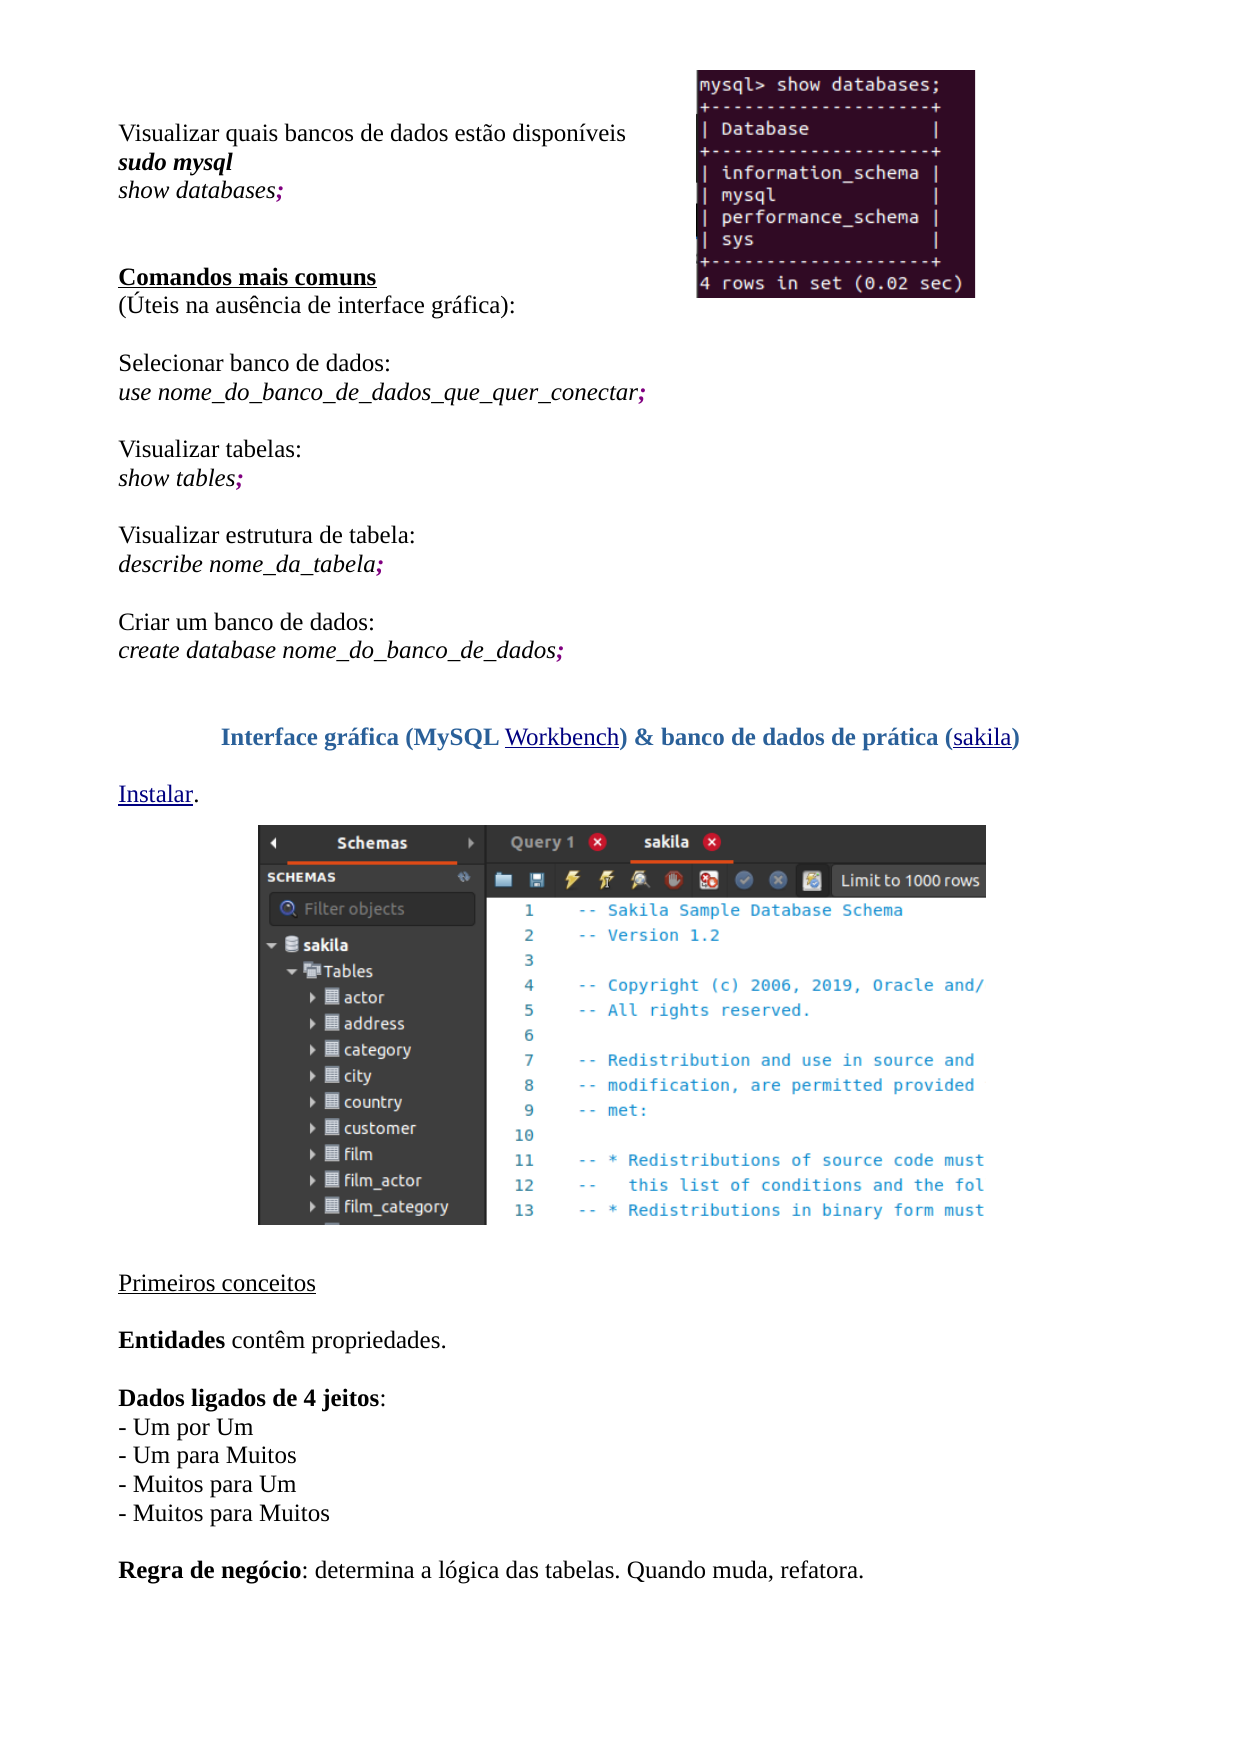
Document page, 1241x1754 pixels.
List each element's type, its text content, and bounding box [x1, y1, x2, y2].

text Visualizar quais bancos de dados estão disponíveis [118, 118, 696, 147]
text Regra de negócio: determina a lógica das tabelas. Quando muda, refatora. [118, 1556, 1122, 1584]
text Interface gráfica (MySQL Workbench) & banco de dados de prática (sakila) [118, 722, 1122, 751]
text [976, 262, 1122, 291]
text Primeiros conceitos [118, 1268, 1122, 1297]
text - Um por Um [118, 1412, 1122, 1441]
text show tables; [118, 463, 1122, 492]
text sudo mysql [118, 147, 696, 176]
text [976, 118, 1122, 147]
text - Muitos para Muitos [118, 1498, 1122, 1527]
text describe nome_da_tabela; [118, 549, 1122, 578]
picture [258, 825, 986, 1225]
text Instalar. [118, 779, 1122, 808]
text Visualizar estrutura de tabela: [118, 521, 1122, 549]
text show databases; [118, 176, 696, 204]
text Selecionar banco de dados: [118, 348, 1122, 377]
text Comandos mais comuns [118, 262, 696, 291]
text create database nome_do_banco_de_dados; [118, 636, 1122, 664]
text Dados ligados de 4 jeitos: [118, 1383, 1122, 1412]
text Visualizar tabelas: [118, 434, 1122, 463]
text - Um para Muitos [118, 1441, 1122, 1469]
picture [696, 70, 976, 298]
text [976, 147, 1122, 176]
text Entidades contêm propriedades. [118, 1326, 1122, 1354]
text - Muitos para Um [118, 1469, 1122, 1498]
text (Úteis na ausência de interface gráfica): [118, 291, 1122, 319]
text Criar um banco de dados: [118, 607, 1122, 636]
text [976, 176, 1122, 204]
text use nome_do_banco_de_dados_que_quer_conectar; [118, 377, 1122, 406]
